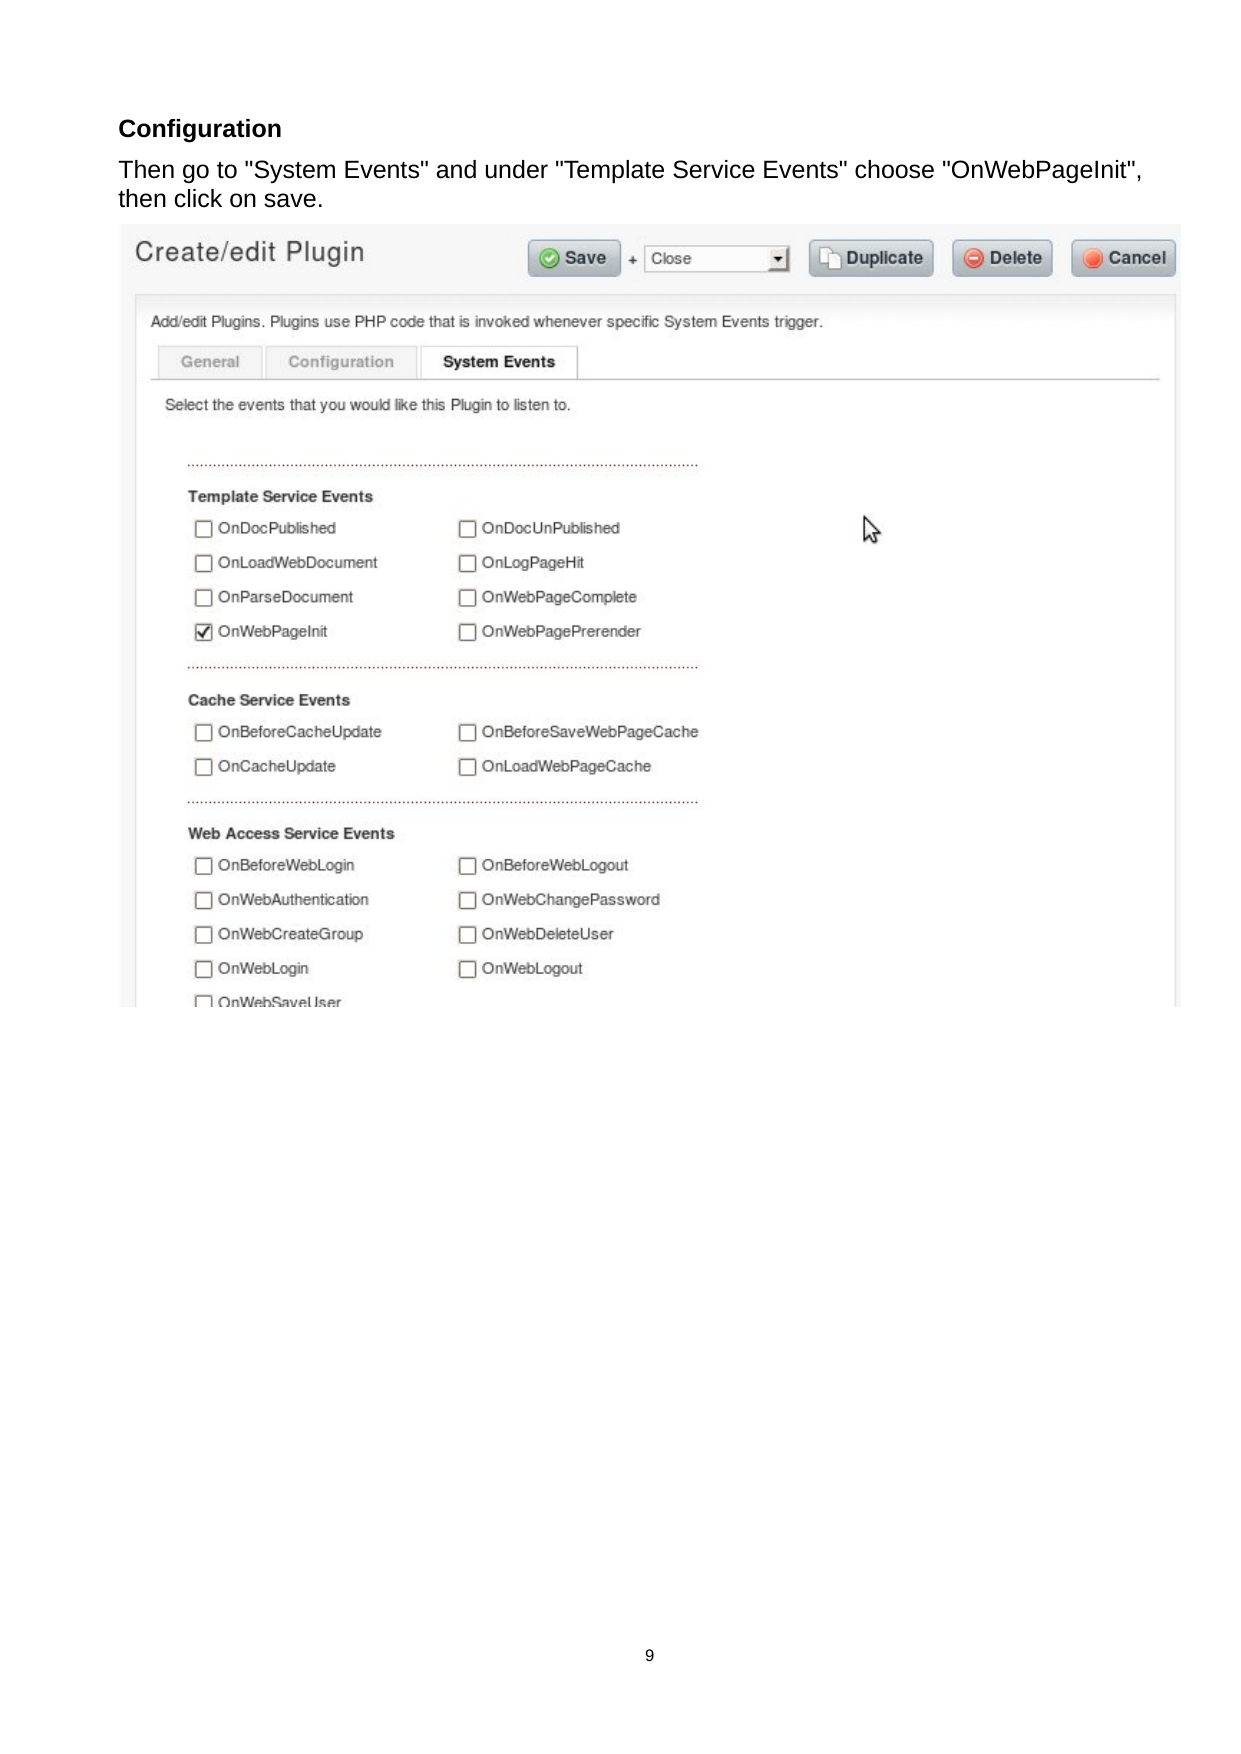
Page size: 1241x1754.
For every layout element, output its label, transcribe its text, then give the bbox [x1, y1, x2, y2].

text Then go to "System Events" and under "Template Service Events" choose "OnWebPageInit", then click on save. [118, 155, 1181, 212]
picture [118, 224, 1182, 1007]
subtitle Configuration [118, 113, 1181, 142]
